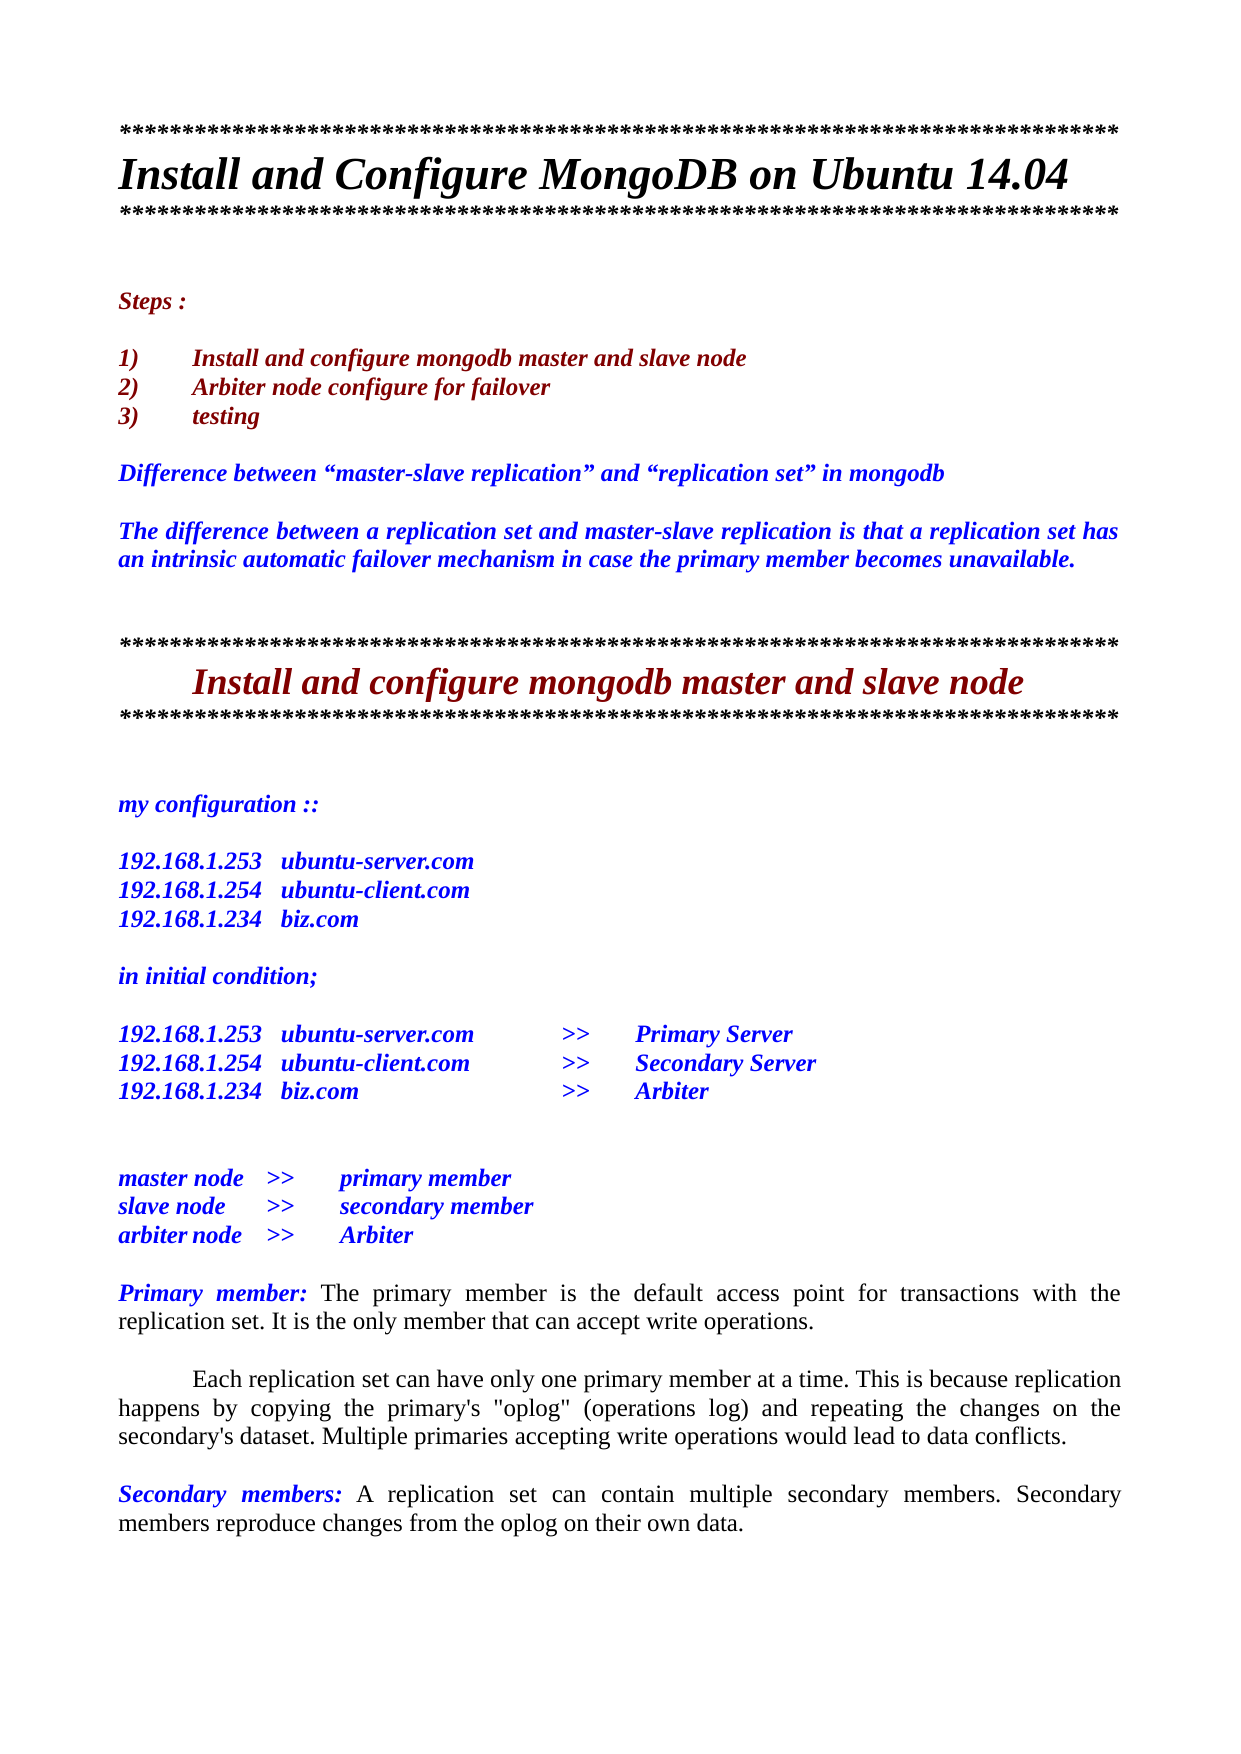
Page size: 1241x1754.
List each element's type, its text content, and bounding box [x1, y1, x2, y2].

text 192.168.1.253 ubuntu-server.com >> Primary Server [118, 1019, 1122, 1048]
text Difference between “master-slave replication” and “replication set” in mongodb [118, 458, 1122, 487]
text ******************************************************************************** [118, 703, 1122, 731]
text 192.168.1.254 ubuntu-client.com [118, 875, 1122, 904]
text 192.168.1.234 biz.com [118, 904, 1122, 933]
text Steps : [118, 286, 1122, 314]
text Install and configure mongodb master and slave node [118, 659, 1122, 703]
text 192.168.1.234 biz.com >> Arbiter [118, 1076, 1122, 1105]
text 192.168.1.253 ubuntu-server.com [118, 846, 1122, 875]
text 2) Arbiter node configure for failover [118, 372, 1122, 401]
text in initial condition; [118, 961, 1122, 990]
text master node >> primary member [118, 1163, 1122, 1191]
text ******************************************************************************** [118, 118, 1122, 147]
text 3) testing [118, 401, 1122, 429]
text 192.168.1.254 ubuntu-client.com >> Secondary Server [118, 1048, 1122, 1076]
text ******************************************************************************** [118, 199, 1122, 228]
text Secondary members: A replication set can contain multiple secondary members. Secondary members reproduce changes from the oplog on their own data. [118, 1479, 1122, 1536]
text Each replication set can have only one primary member at a time. This is because replication happens by copying the primary's "oplog" (operations log) and repeating the changes on the secondary's dataset. Multiple primaries accepting write operations would lead to data conflicts. [118, 1364, 1122, 1450]
text 1) Install and configure mongodb master and slave node [118, 343, 1122, 372]
text The difference between a replication set and master-slave replication is that a replication set has an intrinsic automatic failover mechanism in case the primary member becomes unavailable. [118, 516, 1122, 573]
text slave node >> secondary member [118, 1191, 1122, 1220]
text Primary member: The primary member is the default access point for transactions with the replication set. It is the only member that can accept write operations. [118, 1278, 1122, 1335]
text ******************************************************************************** [118, 631, 1122, 659]
text Install and Configure MongoDB on Ubuntu 14.04 [118, 147, 1122, 199]
text my configuration :: [118, 789, 1122, 818]
text arbiter node >> Arbiter [118, 1220, 1122, 1249]
